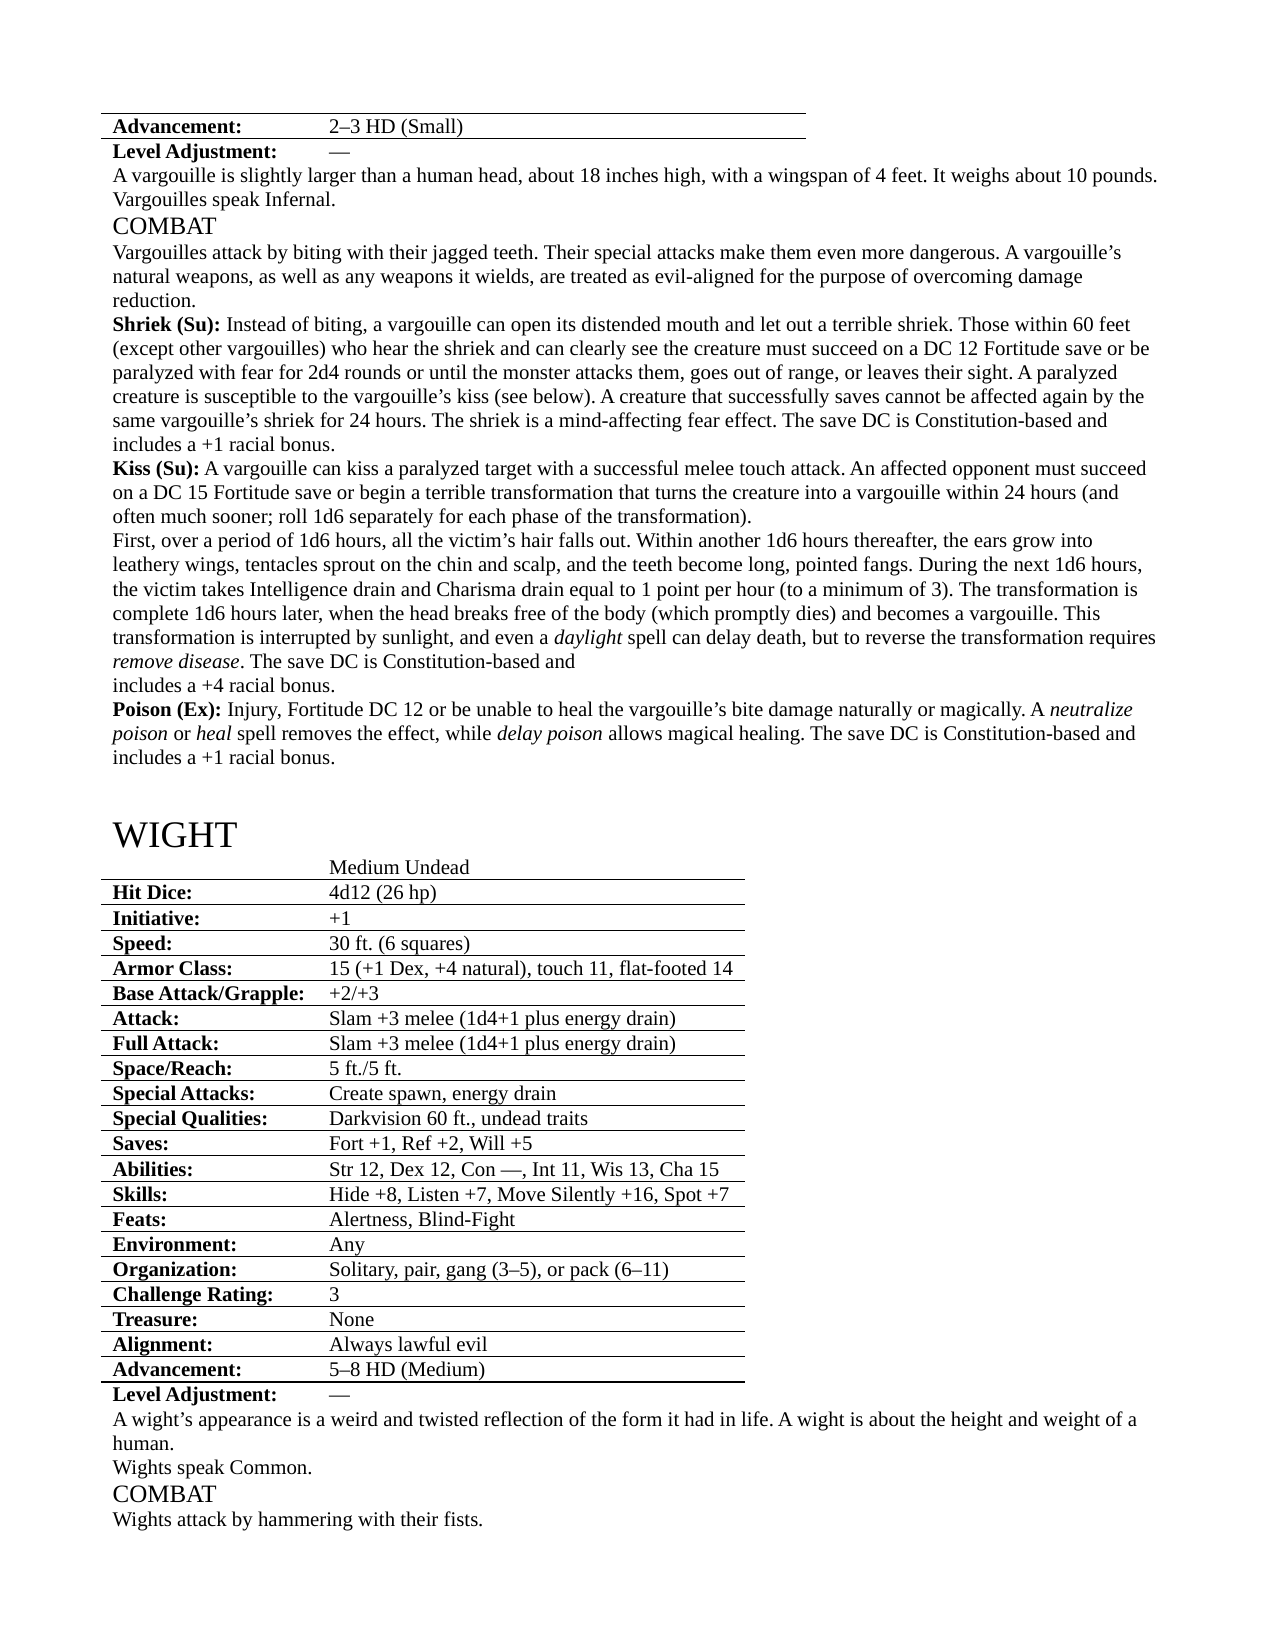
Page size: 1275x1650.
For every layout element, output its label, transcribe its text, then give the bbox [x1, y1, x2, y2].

table_cell Level Adjustment: [101, 139, 318, 163]
table_header [101, 855, 318, 879]
table_cell Base Attack/Grapple: [101, 981, 318, 1005]
table_cell Create spawn, energy drain [318, 1081, 745, 1105]
text Shriek (Su): Instead of biting, a vargouille can open its distended mouth and let out a terrible shriek. Those within 60 feet (except other vargouilles) who hear the shriek and can clearly see the creature must succeed on a DC 12 Fortitude save or be paralyzed with fear for 2d4 rounds or until the monster attacks them, goes out of range, or leaves their sight. A paralyzed creature is susceptible to the vargouille’s kiss (see below). A creature that successfully saves cannot be affected again by the same vargouille’s shriek for 24 hours. The shriek is a mind-affecting fear effect. The save DC is Constitution-based and includes a +1 racial bonus. [112, 312, 1162, 456]
text COMBAT [112, 1479, 1162, 1507]
table_cell Skills: [101, 1182, 318, 1206]
text Vargouilles attack by biting with their jagged teeth. Their special attacks make them even more dangerous. A vargouille’s natural weapons, as well as any weapons it wields, are treated as evil-aligned for the purpose of overcoming damage reduction. [112, 239, 1162, 312]
table_cell 5–8 HD (Medium) [318, 1357, 745, 1381]
table_cell Solitary, pair, gang (3–5), or pack (6–11) [318, 1257, 745, 1281]
table_cell Attack: [101, 1006, 318, 1030]
table_cell +1 [318, 905, 745, 929]
table_cell Any [318, 1232, 745, 1256]
text Wights speak Common. [112, 1454, 1162, 1479]
table_cell Alignment: [101, 1332, 318, 1356]
text Vargouilles speak Infernal. [112, 187, 1162, 211]
text includes a +4 racial bonus. [112, 673, 1162, 697]
table_cell +2/+3 [318, 981, 745, 1005]
text Kiss (Su): A vargouille can kiss a paralyzed target with a successful melee touch attack. An affected opponent must succeed on a DC 15 Fortitude save or begin a terrible transformation that turns the creature into a vargouille within 24 hours (and often much sooner; roll 1d6 separately for each phase of the transformation). [112, 456, 1162, 528]
text COMBAT [112, 211, 1162, 239]
table_cell Treasure: [101, 1307, 318, 1331]
table_cell Armor Class: [101, 956, 318, 980]
text WIGHT [112, 812, 1162, 855]
table_cell Organization: [101, 1257, 318, 1281]
table_cell Level Adjustment: [101, 1383, 318, 1406]
table_cell Alertness, Blind-Fight [318, 1207, 745, 1231]
table_cell Challenge Rating: [101, 1282, 318, 1306]
table_cell Advancement: [101, 114, 318, 138]
table_cell Advancement: [101, 1357, 318, 1381]
text A vargouille is slightly larger than a human head, about 18 inches high, with a wingspan of 4 feet. It weighs about 10 pounds. [112, 163, 1162, 187]
table_cell 3 [318, 1282, 745, 1306]
table_cell Special Qualities: [101, 1106, 318, 1130]
table_cell Darkvision 60 ft., undead traits [318, 1106, 745, 1130]
text First, over a period of 1d6 hours, all the victim’s hair falls out. Within another 1d6 hours thereafter, the ears grow into leathery wings, tentacles sprout on the chin and scalp, and the teeth become long, pointed fangs. During the next 1d6 hours, the victim takes Intelligence drain and Charisma drain equal to 1 point per hour (to a minimum of 3). The transformation is complete 1d6 hours later, when the head breaks free of the body (which promptly dies) and becomes a vargouille. This transformation is interrupted by sunlight, and even a daylight spell can delay death, but to reverse the transformation requires remove disease. The save DC is Constitution-based and [112, 528, 1162, 673]
text Poison (Ex): Injury, Fortitude DC 12 or be unable to heal the vargouille’s bite damage naturally or magically. A neutralize poison or heal spell removes the effect, while delay poison allows magical healing. The save DC is Constitution-based and includes a +1 racial bonus. [112, 697, 1162, 769]
table_cell 5 ft./5 ft. [318, 1056, 745, 1080]
table_cell Str 12, Dex 12, Con —, Int 11, Wis 13, Cha 15 [318, 1156, 745, 1181]
text Wights attack by hammering with their fists. [112, 1507, 1162, 1531]
table_cell Slam +3 melee (1d4+1 plus energy drain) [318, 1006, 745, 1030]
table_cell Space/Reach: [101, 1056, 318, 1080]
text A wight’s appearance is a weird and twisted reflection of the form it had in life. A wight is about the height and weight of a human. [112, 1406, 1162, 1454]
table_cell Environment: [101, 1232, 318, 1256]
table_cell Always lawful evil [318, 1332, 745, 1356]
table_cell Hit Dice: [101, 880, 318, 904]
table_cell 15 (+1 Dex, +4 natural), touch 11, flat-footed 14 [318, 956, 745, 980]
table_header Medium Undead [318, 855, 745, 879]
table_cell Hide +8, Listen +7, Move Silently +16, Spot +7 [318, 1182, 745, 1206]
table_cell Full Attack: [101, 1031, 318, 1055]
table_cell 2–3 HD (Small) [318, 114, 806, 138]
table_cell Fort +1, Ref +2, Will +5 [318, 1131, 745, 1155]
table_cell — [318, 1383, 745, 1406]
table_cell Saves: [101, 1131, 318, 1155]
table_cell Initiative: [101, 905, 318, 929]
table_cell Feats: [101, 1207, 318, 1231]
table_cell Speed: [101, 931, 318, 954]
table_cell — [318, 139, 806, 163]
table_cell Abilities: [101, 1156, 318, 1181]
table_cell 4d12 (26 hp) [318, 880, 745, 904]
table_cell Slam +3 melee (1d4+1 plus energy drain) [318, 1031, 745, 1055]
table_cell Special Attacks: [101, 1081, 318, 1105]
table_cell None [318, 1307, 745, 1331]
table_cell 30 ft. (6 squares) [318, 931, 745, 954]
